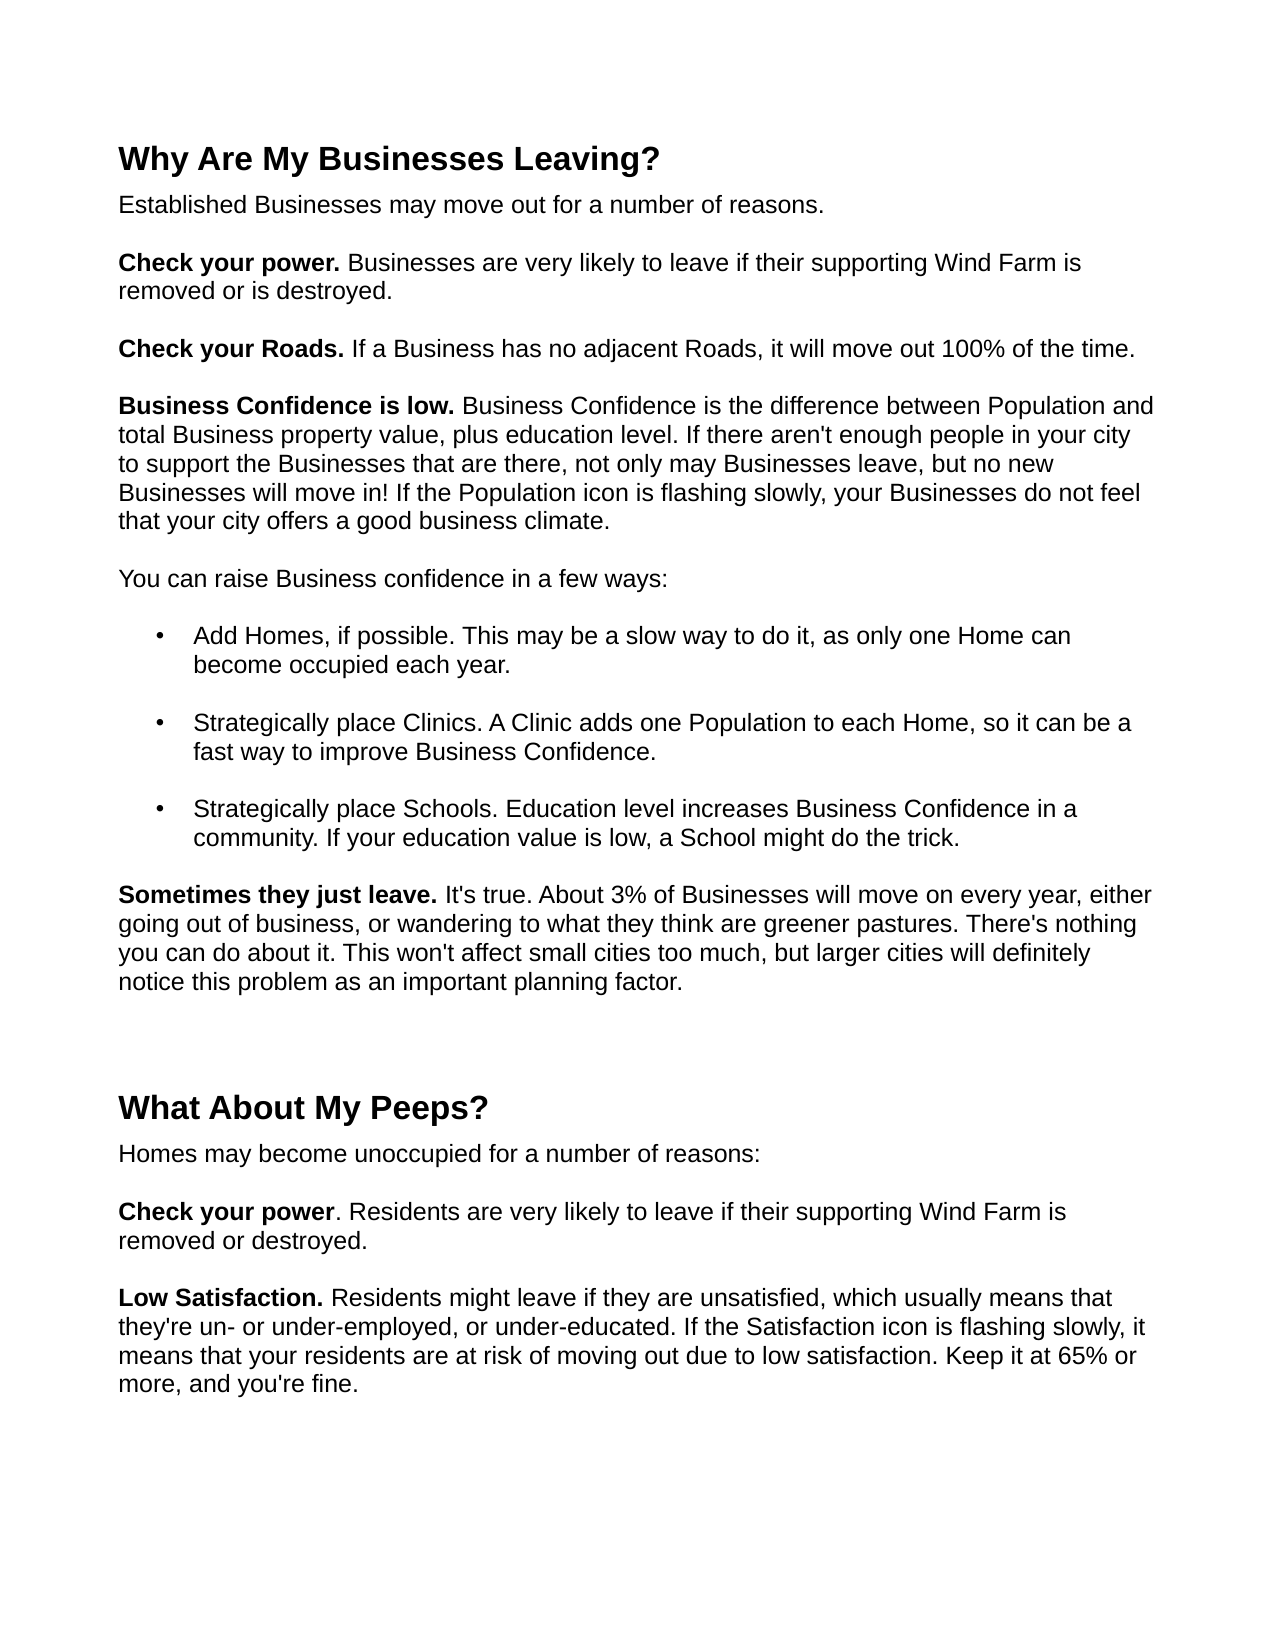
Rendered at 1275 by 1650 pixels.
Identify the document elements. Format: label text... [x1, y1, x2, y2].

text Established Businesses may move out for a number of reasons. [118, 190, 1157, 219]
text Sometimes they just leave. It's true. About 3% of Businesses will move on every year, either going out of business, or wandering to what they think are greener pastures. There's nothing you can do about it. This won't affect small cities too much, but larger cities will definitely notice this problem as an important planning factor. [118, 880, 1157, 995]
list Add Homes, if possible. This may be a slow way to do it, as only one Home can become occupied each year. [156, 621, 1157, 679]
text Check your power. Residents are very likely to leave if their supporting Wind Farm is removed or destroyed. [118, 1197, 1157, 1254]
text Homes may become unoccupied for a number of reasons: [118, 1139, 1157, 1168]
text Business Confidence is low. Business Confidence is the difference between Population and total Business property value, plus education level. If there aren't enough people in your city to support the Businesses that are there, not only may Businesses leave, but no new Businesses will move in! If the Population icon is flashing slowly, your Businesses do not feel that your city offers a good business climate. [118, 391, 1157, 535]
subtitle Why Are My Businesses Leaving? [118, 139, 1157, 178]
text You can raise Business confidence in a few ways: [118, 564, 1157, 593]
list Strategically place Clinics. A Clinic adds one Population to each Home, so it can be a fast way to improve Business Confidence. [156, 708, 1157, 765]
text Check your Roads. If a Business has no adjacent Roads, it will move out 100% of the time. [118, 334, 1157, 363]
text Check your power. Businesses are very likely to leave if their supporting Wind Farm is removed or is destroyed. [118, 248, 1157, 305]
list Strategically place Schools. Education level increases Business Confidence in a community. If your education value is low, a School might do the trick. [156, 794, 1157, 852]
text Low Satisfaction. Residents might leave if they are unsatisfied, which usually means that they're un- or under-employed, or under-educated. If the Satisfaction icon is flashing slowly, it means that your residents are at risk of moving out due to low satisfaction. Keep it at 65% or more, and you're fine. [118, 1283, 1157, 1398]
subtitle What About My Peeps? [118, 1088, 1157, 1127]
